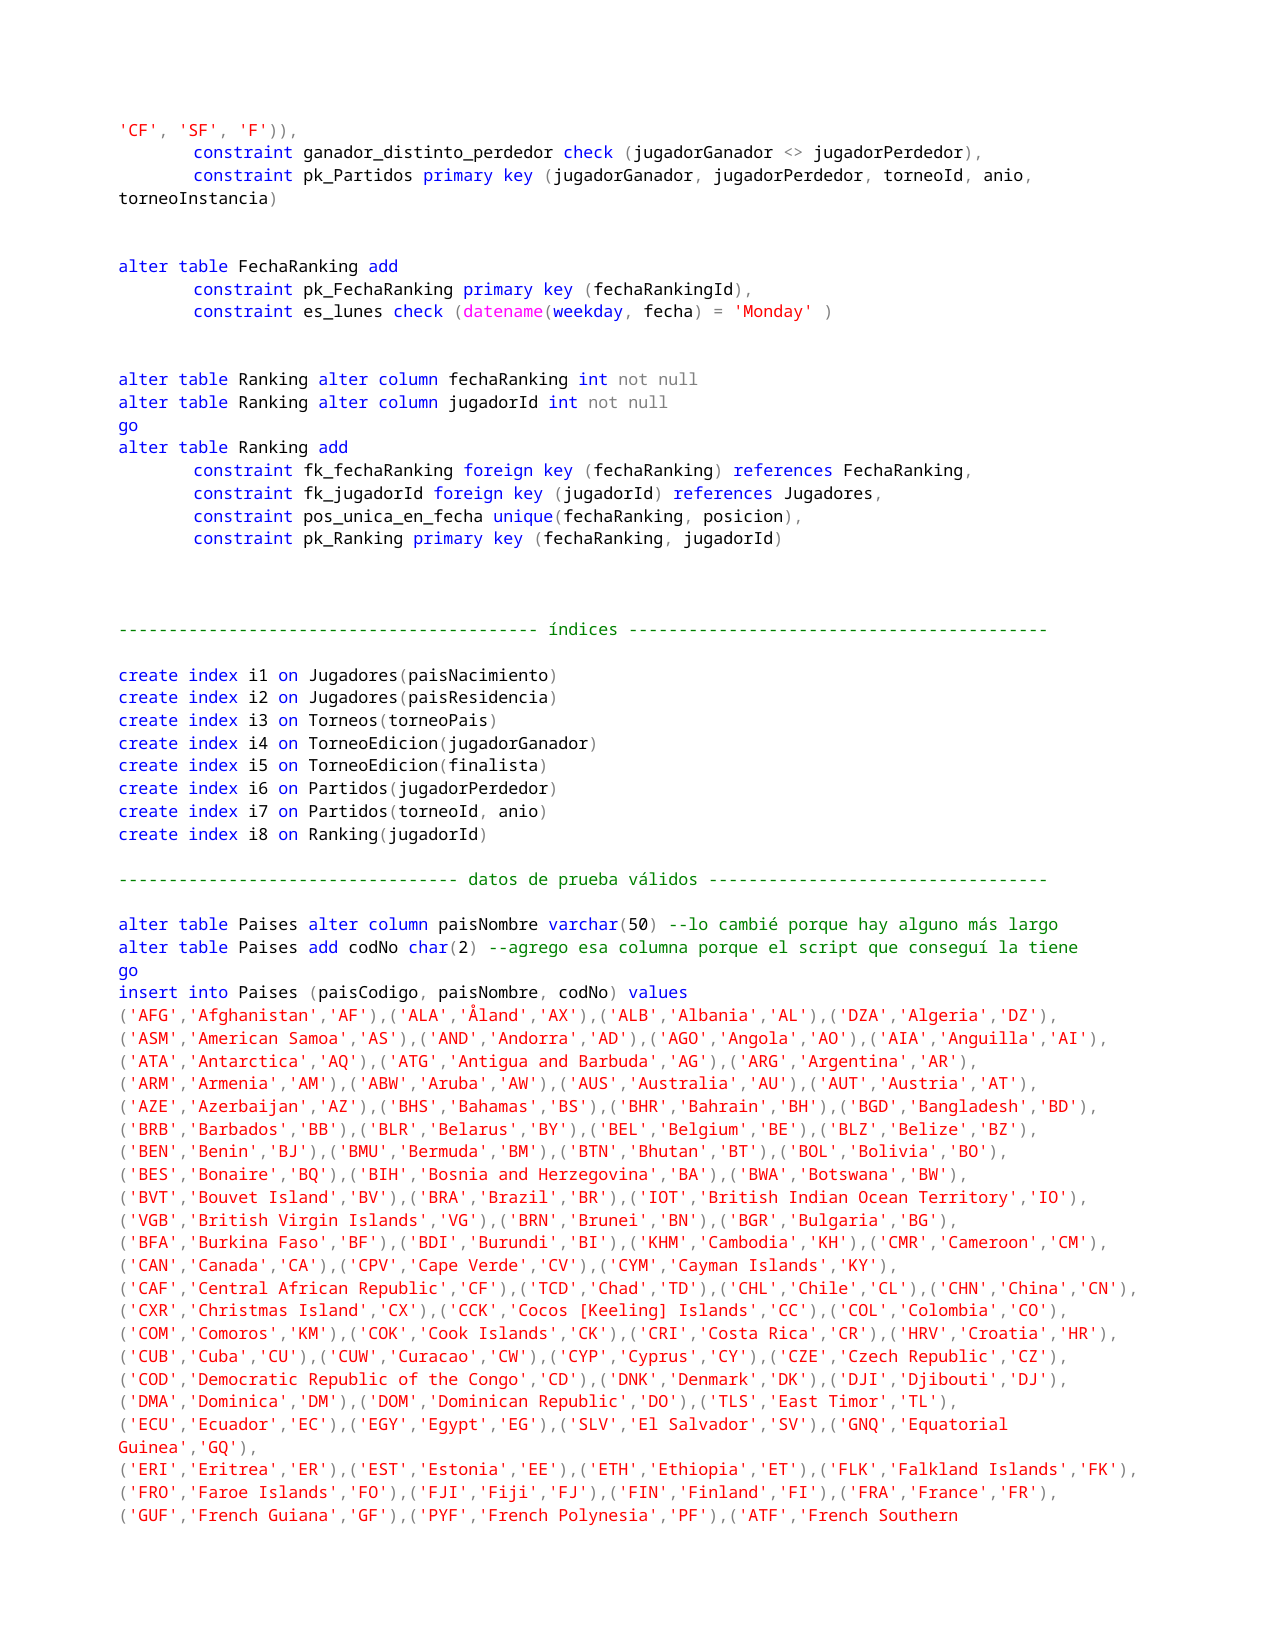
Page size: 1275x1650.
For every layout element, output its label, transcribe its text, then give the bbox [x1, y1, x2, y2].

text constraint ganador_distinto_perdedor check (jugadorGanador <> jugadorPerdedor), [118, 141, 1157, 163]
text ('COD','Democratic Republic of the Congo','CD'),('DNK','Denmark','DK'),('DJI','Djibouti','DJ'), [118, 1367, 1157, 1390]
text ---------------------------------- datos de prueba válidos ---------------------------------- [118, 867, 1157, 890]
text alter table Ranking add [118, 436, 1157, 459]
text constraint es_lunes check (datename(weekday, fecha) = 'Monday' ) [118, 300, 1157, 322]
text constraint pk_Ranking primary key (fechaRanking, jugadorId) [118, 527, 1157, 549]
text ('ECU','Ecuador','EC'),('EGY','Egypt','EG'),('SLV','El Salvador','SV'),('GNQ','Equatorial Guinea','GQ'), [118, 1412, 1157, 1458]
text alter table Ranking alter column jugadorId int not null [118, 391, 1157, 413]
text ('GUF','French Guiana','GF'),('PYF','French Polynesia','PF'),('ATF','French Southern [118, 1503, 1157, 1526]
text constraint pk_Partidos primary key (jugadorGanador, jugadorPerdedor, torneoId, anio, torneoInstancia) [118, 163, 1157, 209]
text ('ERI','Eritrea','ER'),('EST','Estonia','EE'),('ETH','Ethiopia','ET'),('FLK','Falkland Islands','FK'), [118, 1458, 1157, 1481]
text ('CXR','Christmas Island','CX'),('CCK','Cocos [Keeling] Islands','CC'),('COL','Colombia','CO'), [118, 1299, 1157, 1322]
text ('DMA','Dominica','DM'),('DOM','Dominican Republic','DO'),('TLS','East Timor','TL'), [118, 1390, 1157, 1412]
text alter table Paises add codNo char(2) --agrego esa columna porque el script que conseguí la tiene [118, 936, 1157, 958]
text ('AZE','Azerbaijan','AZ'),('BHS','Bahamas','BS'),('BHR','Bahrain','BH'),('BGD','Bangladesh','BD'), [118, 1094, 1157, 1117]
text create index i3 on Torneos(torneoPais) [118, 708, 1157, 731]
text create index i2 on Jugadores(paisResidencia) [118, 686, 1157, 708]
text create index i7 on Partidos(torneoId, anio) [118, 799, 1157, 822]
text ('ATA','Antarctica','AQ'),('ATG','Antigua and Barbuda','AG'),('ARG','Argentina','AR'), [118, 1049, 1157, 1072]
text constraint fk_fechaRanking foreign key (fechaRanking) references FechaRanking, [118, 459, 1157, 481]
text constraint fk_jugadorId foreign key (jugadorId) references Jugadores, [118, 481, 1157, 504]
text ('BFA','Burkina Faso','BF'),('BDI','Burundi','BI'),('KHM','Cambodia','KH'),('CMR','Cameroon','CM'), [118, 1231, 1157, 1253]
text ('CUB','Cuba','CU'),('CUW','Curacao','CW'),('CYP','Cyprus','CY'),('CZE','Czech Republic','CZ'), [118, 1344, 1157, 1367]
text constraint pos_unica_en_fecha unique(fechaRanking, posicion), [118, 504, 1157, 527]
text go [118, 413, 1157, 436]
text ('CAN','Canada','CA'),('CPV','Cape Verde','CV'),('CYM','Cayman Islands','KY'), [118, 1253, 1157, 1276]
text create index i4 on TorneoEdicion(jugadorGanador) [118, 731, 1157, 754]
text ------------------------------------------ índices ------------------------------------------ [118, 618, 1157, 640]
text ('BVT','Bouvet Island','BV'),('BRA','Brazil','BR'),('IOT','British Indian Ocean Territory','IO'), [118, 1185, 1157, 1208]
text insert into Paises (paisCodigo, paisNombre, codNo) values [118, 981, 1157, 1004]
text ('BEN','Benin','BJ'),('BMU','Bermuda','BM'),('BTN','Bhutan','BT'),('BOL','Bolivia','BO'), [118, 1140, 1157, 1163]
text 'CF', 'SF', 'F')), [118, 118, 1157, 141]
text ('COM','Comoros','KM'),('COK','Cook Islands','CK'),('CRI','Costa Rica','CR'),('HRV','Croatia','HR'), [118, 1322, 1157, 1344]
text create index i5 on TorneoEdicion(finalista) [118, 754, 1157, 777]
text ('CAF','Central African Republic','CF'),('TCD','Chad','TD'),('CHL','Chile','CL'),('CHN','China','CN'), [118, 1276, 1157, 1299]
text alter table Paises alter column paisNombre varchar(50) --lo cambié porque hay alguno más largo [118, 913, 1157, 936]
text ('BRB','Barbados','BB'),('BLR','Belarus','BY'),('BEL','Belgium','BE'),('BLZ','Belize','BZ'), [118, 1117, 1157, 1140]
text ('ASM','American Samoa','AS'),('AND','Andorra','AD'),('AGO','Angola','AO'),('AIA','Anguilla','AI'), [118, 1026, 1157, 1049]
text create index i8 on Ranking(jugadorId) [118, 822, 1157, 845]
text ('AFG','Afghanistan','AF'),('ALA','Åland','AX'),('ALB','Albania','AL'),('DZA','Algeria','DZ'), [118, 1004, 1157, 1026]
text create index i6 on Partidos(jugadorPerdedor) [118, 777, 1157, 799]
text go [118, 958, 1157, 981]
text create index i1 on Jugadores(paisNacimiento) [118, 663, 1157, 686]
text constraint pk_FechaRanking primary key (fechaRankingId), [118, 277, 1157, 300]
text alter table FechaRanking add [118, 254, 1157, 277]
text alter table Ranking alter column fechaRanking int not null [118, 368, 1157, 391]
text ('VGB','British Virgin Islands','VG'),('BRN','Brunei','BN'),('BGR','Bulgaria','BG'), [118, 1208, 1157, 1231]
text ('FRO','Faroe Islands','FO'),('FJI','Fiji','FJ'),('FIN','Finland','FI'),('FRA','France','FR'), [118, 1481, 1157, 1503]
text ('ARM','Armenia','AM'),('ABW','Aruba','AW'),('AUS','Australia','AU'),('AUT','Austria','AT'), [118, 1072, 1157, 1094]
text ('BES','Bonaire','BQ'),('BIH','Bosnia and Herzegovina','BA'),('BWA','Botswana','BW'), [118, 1163, 1157, 1185]
